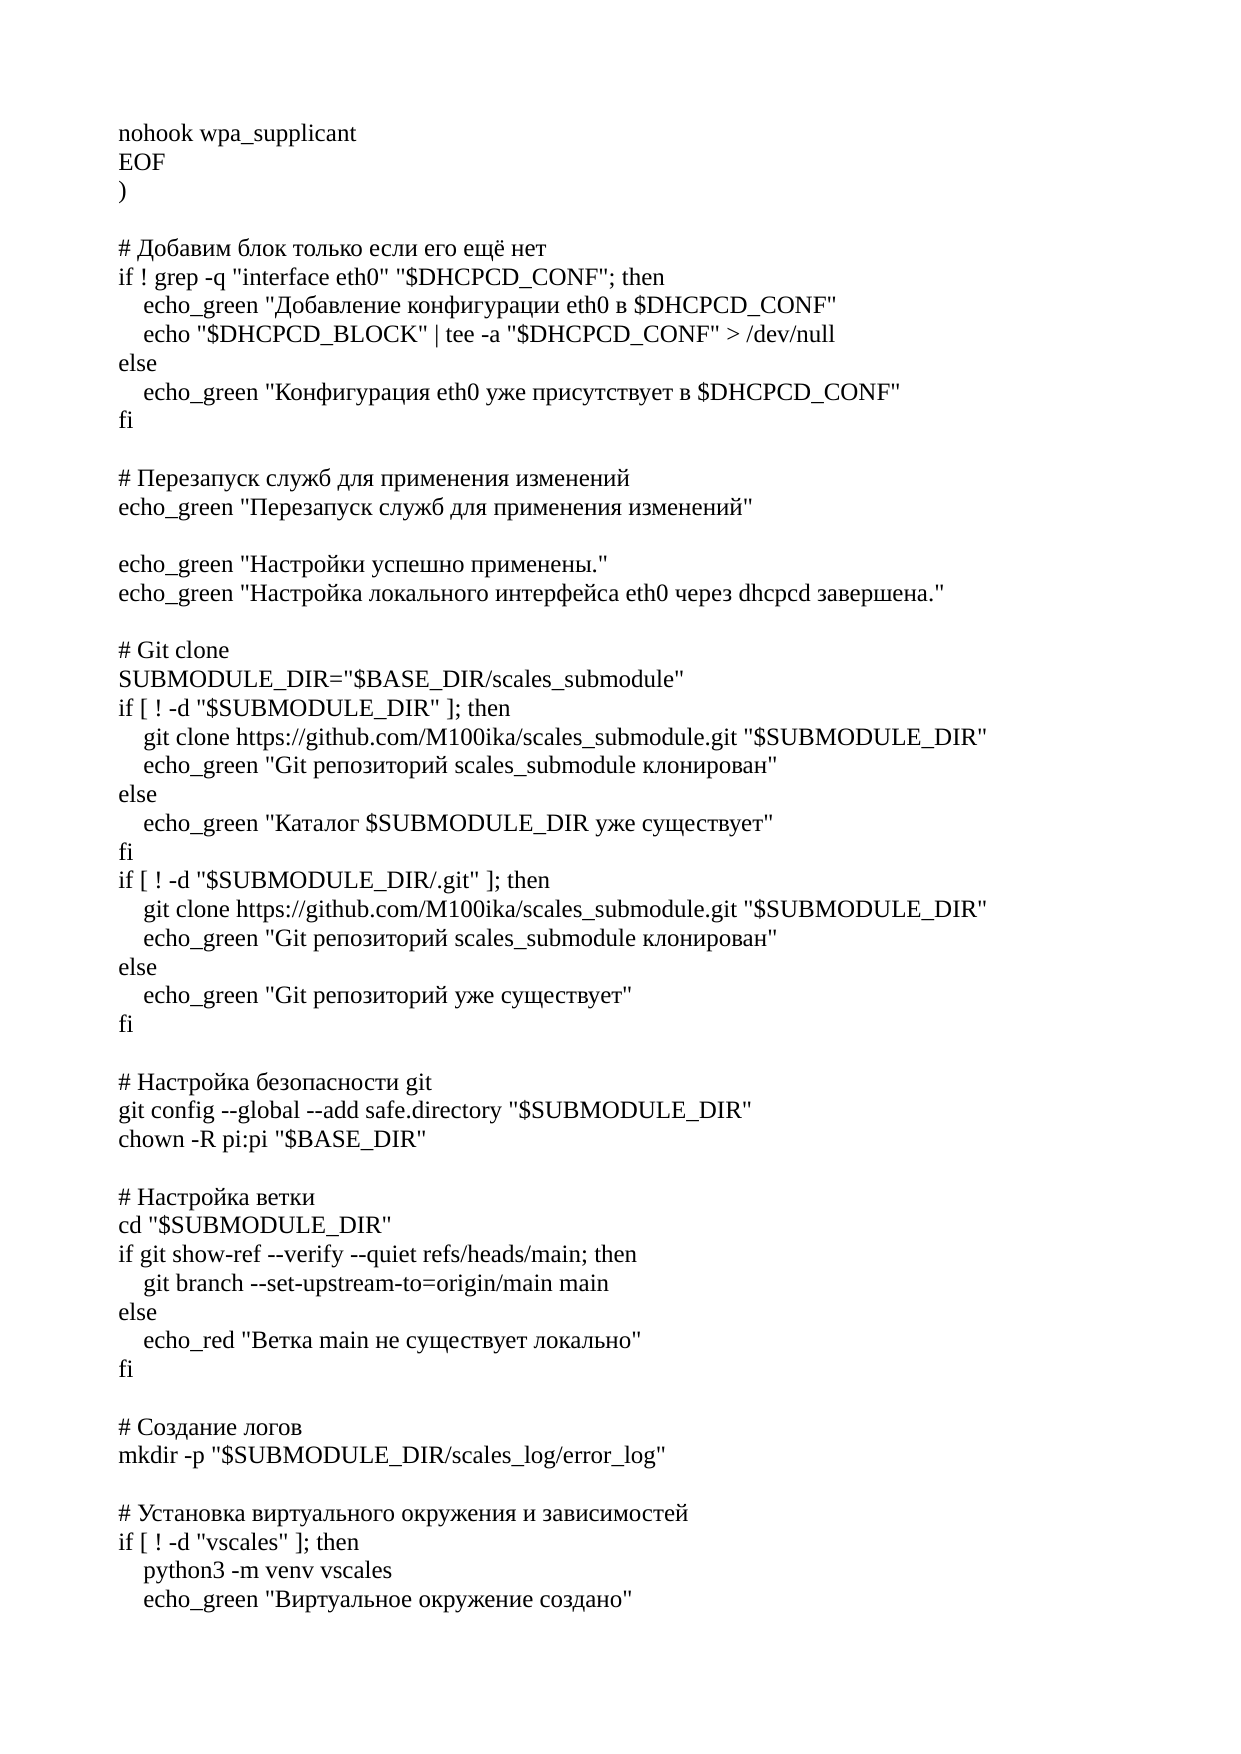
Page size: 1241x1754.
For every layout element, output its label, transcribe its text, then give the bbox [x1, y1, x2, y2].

text nohook wpa_supplicant EOF ) # Добавим блок только если его ещё нет if ! grep -q "interface eth0" "$DHCPCD_CONF"; then echo_green "Добавление конфигурации eth0 в $DHCPCD_CONF" echo "$DHCPCD_BLOCK" | tee -a "$DHCPCD_CONF" > /dev/null else echo_green "Конфигурация eth0 уже присутствует в $DHCPCD_CONF" fi # Перезапуск служб для применения изменений echo_green "Перезапуск служб для применения изменений" echo_green "Настройки успешно применены." echo_green "Настройка локального интерфейса eth0 через dhcpcd завершена." # Git clone SUBMODULE_DIR="$BASE_DIR/scales_submodule" if [ ! -d "$SUBMODULE_DIR" ]; then git clone https://github.com/M100ika/scales_submodule.git "$SUBMODULE_DIR" echo_green "Git репозиторий scales_submodule клонирован" else echo_green "Каталог $SUBMODULE_DIR уже существует" fi if [ ! -d "$SUBMODULE_DIR/.git" ]; then git clone https://github.com/M100ika/scales_submodule.git "$SUBMODULE_DIR" echo_green "Git репозиторий scales_submodule клонирован" else echo_green "Git репозиторий уже существует" fi # Настройка безопасности git git config --global --add safe.directory "$SUBMODULE_DIR" chown -R pi:pi "$BASE_DIR" # Настройка ветки cd "$SUBMODULE_DIR" if git show-ref --verify --quiet refs/heads/main; then git branch --set-upstream-to=origin/main main else echo_red "Ветка main не существует локально" fi # Создание логов mkdir -p "$SUBMODULE_DIR/scales_log/error_log" # Установка виртуального окружения и зависимостей if [ ! -d "vscales" ]; then python3 -m venv vscales echo_green "Виртуальное окружение создано" [118, 118, 1122, 1613]
